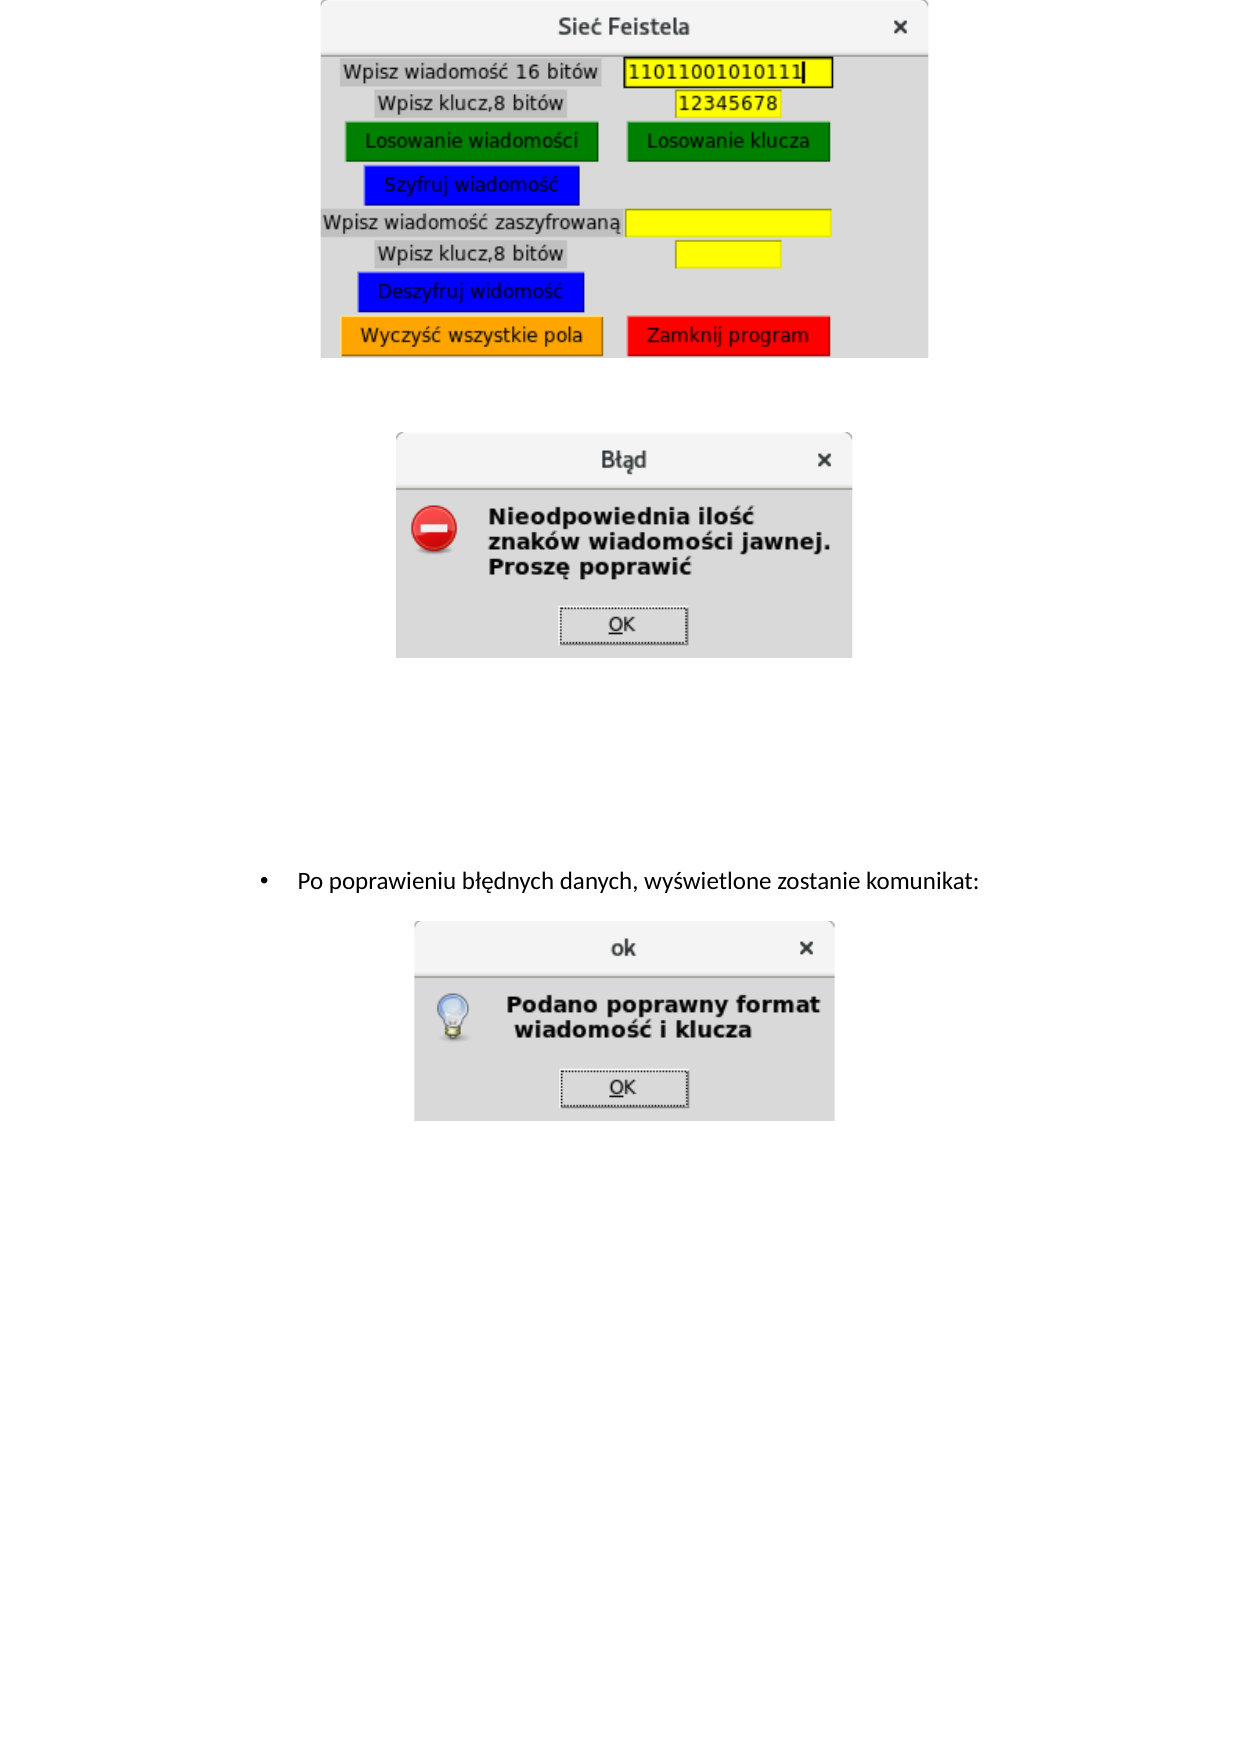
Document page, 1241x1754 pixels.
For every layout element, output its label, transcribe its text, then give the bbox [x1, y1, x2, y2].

picture [414, 921, 835, 1121]
picture [320, 0, 929, 358]
picture [396, 432, 853, 658]
list Po poprawieniu błędnych danych, wyświetlone zostanie komunikat: [260, 865, 1101, 895]
